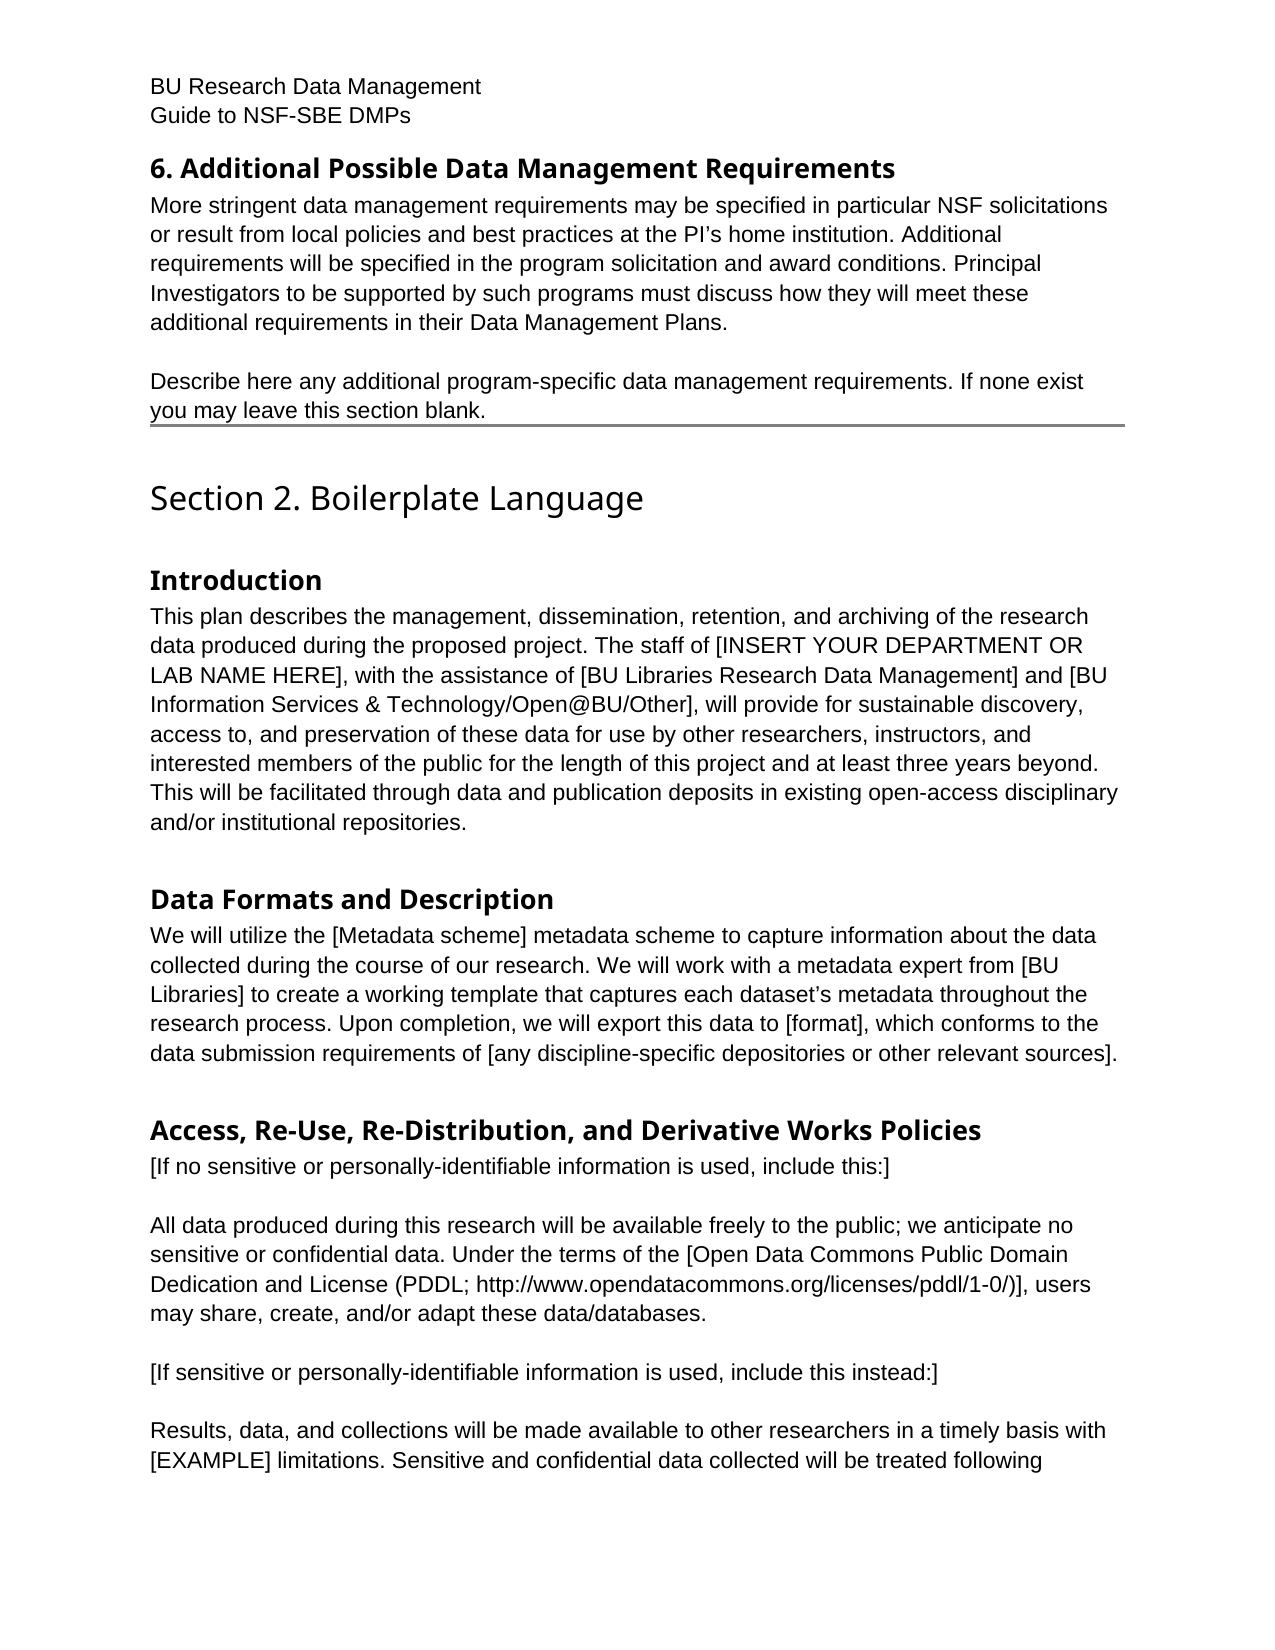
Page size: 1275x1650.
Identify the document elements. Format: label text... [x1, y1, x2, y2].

text [If sensitive or personally-identifiable information is used, include this instead:] [150, 1359, 1125, 1385]
text Describe here any additional program-specific data management requirements. If none exist you may leave this section blank. [150, 369, 1125, 424]
subtitle Data Formats and Description [150, 881, 1125, 917]
text We will utilize the [Metadata scheme] metadata scheme to capture information about the data collected during the course of our research. We will work with a metadata expert from [BU Libraries] to create a working template that captures each dataset’s metadata throughout the research process. Upon completion, we will export this data to [format], which conforms to the data submission requirements of [any discipline-specific depositories or other relevant sources]. [150, 923, 1125, 1066]
subtitle Access, Re-Use, Re-Distribution, and Derivative Works Policies [150, 1111, 1125, 1148]
subtitle Section 2. Boilerplate Language [150, 474, 1125, 520]
text All data produced during this research will be available freely to the public; we anticipate no sensitive or confidential data. Under the terms of the [Open Data Commons Public Domain Dedication and License (PDDL; http://www.opendatacommons.org/licenses/pddl/1-0/)], users may share, create, and/or adapt these data/databases. [150, 1213, 1125, 1326]
subtitle Introduction [150, 561, 1125, 598]
subtitle 6. Additional Possible Data Management Requirements [150, 150, 1125, 187]
text More stringent data management requirements may be specified in particular NSF solicitations or result from local policies and best practices at the PI’s home institution. Additional requirements will be specified in the program solicitation and award conditions. Principal Investigators to be supported by such programs must discuss how they will meet these additional requirements in their Data Management Plans. [150, 192, 1125, 336]
text Results, data, and collections will be made available to other researchers in a timely basis with [EXAMPLE] limitations. Sensitive and confidential data collected will be treated following [150, 1418, 1125, 1473]
text This plan describes the management, dissemination, retention, and archiving of the research data produced during the proposed project. The staff of [INSERT YOUR DEPARTMENT OR LAB NAME HERE], with the assistance of [BU Libraries Research Data Management] and [BU Information Services & Technology/Open@BU/Other], will provide for sustainable discovery, access to, and preservation of these data for use by other researchers, instructors, and interested members of the public for the length of this project and at least three years beyond. This will be facilitated through data and publication deposits in existing open-access disciplinary and/or institutional repositories. [150, 604, 1125, 835]
text [If no sensitive or personally-identifiable information is used, include this:] [150, 1154, 1125, 1179]
